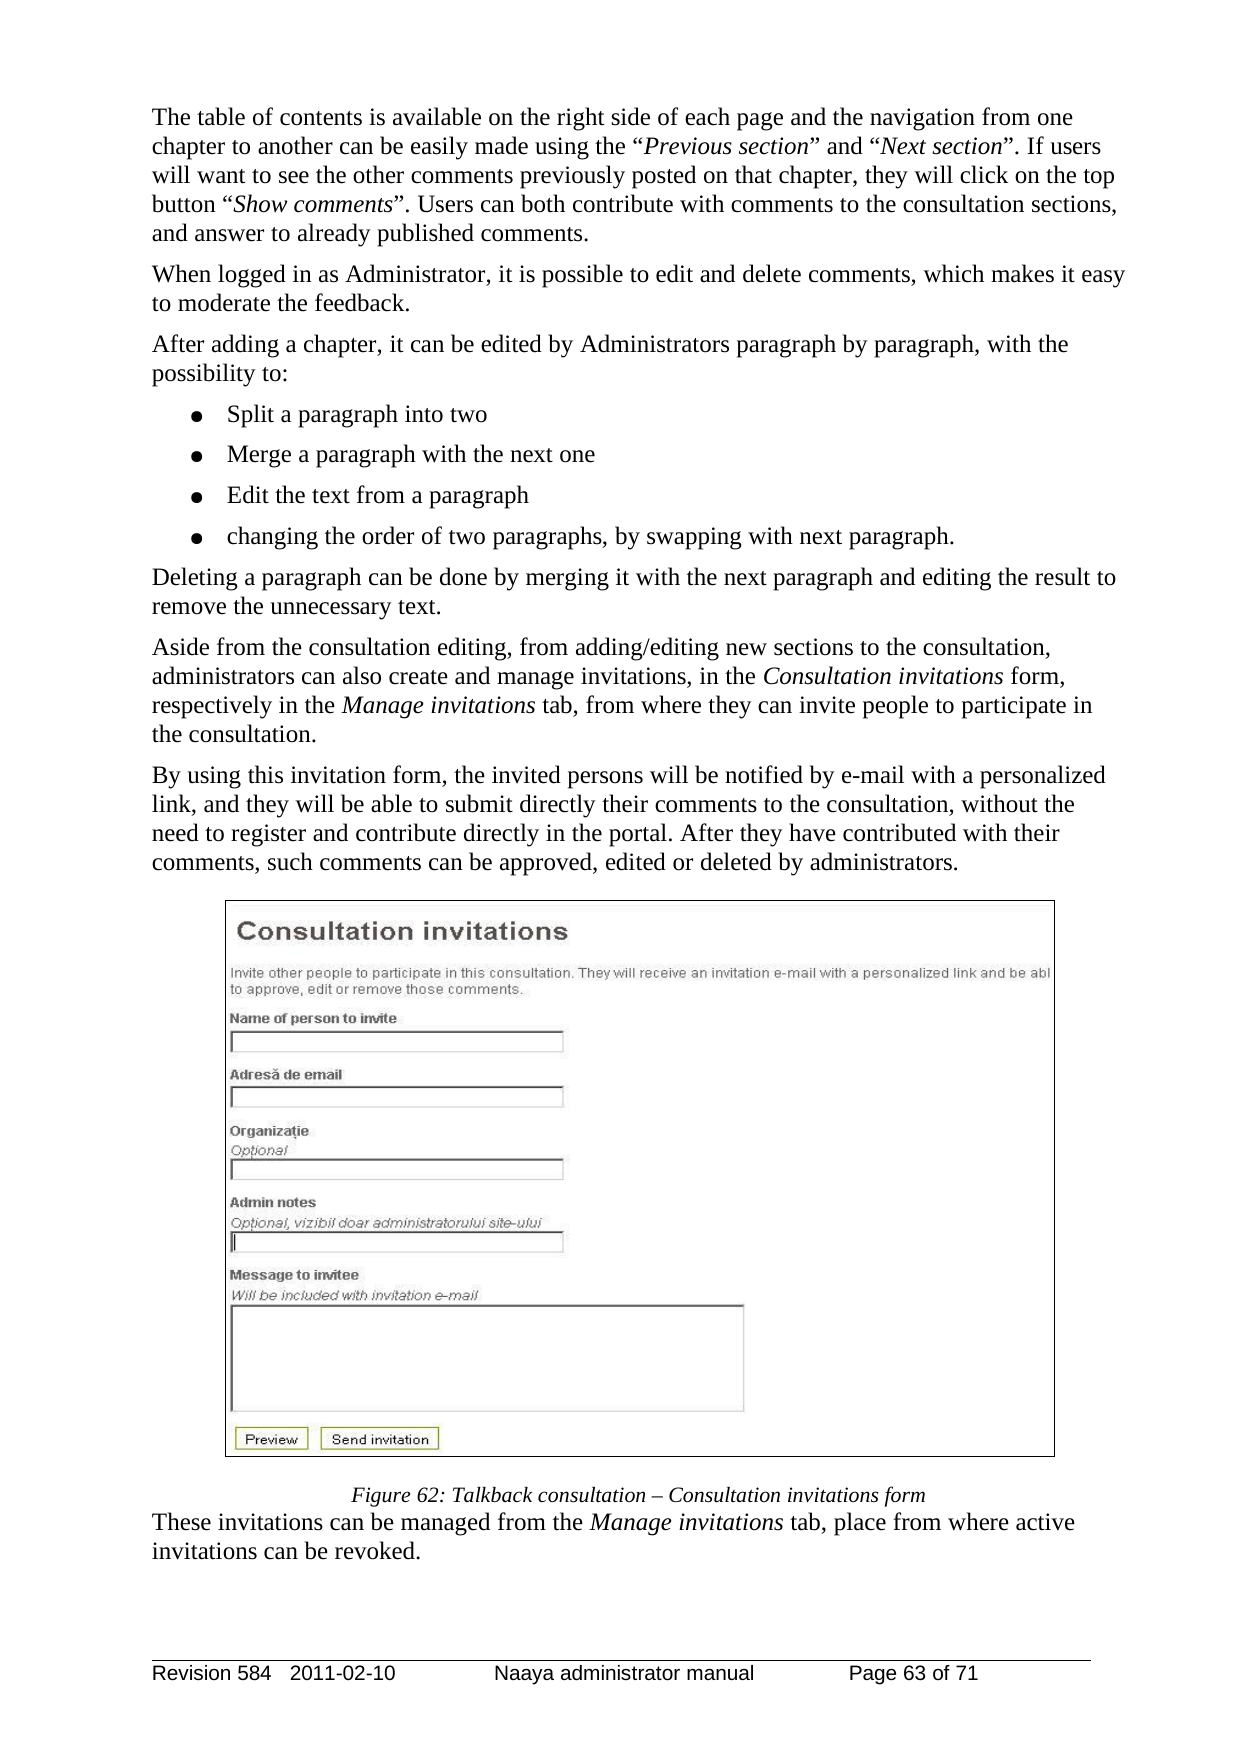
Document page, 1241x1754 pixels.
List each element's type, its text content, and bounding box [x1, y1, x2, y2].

text Aside from the consultation editing, from adding/editing new sections to the consultation, administrators can also create and manage invitations, in the Consultation invitations form, respectively in the Manage invitations tab, from where they can invite people to participate in the consultation. [152, 632, 1128, 748]
text These invitations can be managed from the Manage invitations tab, place from where active invitations can be revoked. [152, 888, 1128, 1565]
list Edit the text from a paragraph [189, 480, 1128, 509]
text After adding a chapter, it can be edited by Administrators paragraph by paragraph, with the possibility to: [152, 328, 1128, 387]
list Split a paragraph into two [189, 398, 1128, 427]
text Figure 62: Talkback consultation – Consultation invitations form [213, 1482, 1067, 1507]
list changing the order of two paragraphs, by swapping with next paragraph. [189, 521, 1128, 550]
text When logged in as Administrator, it is possible to edit and delete comments, which makes it easy to moderate the feedback. [152, 259, 1128, 317]
text Deleting a paragraph can be done by merging it with the next paragraph and editing the result to remove the unnecessary text. [152, 562, 1128, 620]
text The table of contents is available on the right side of each page and the navigation from one chapter to another can be easily made using the “Previous section” and “Next section”. If users will want to see the other comments previously posted on that chapter, they will click on the top button “Show comments”. Users can both contribute with comments to the consultation sections, and answer to already published comments. [152, 102, 1128, 247]
text By using this invitation form, the invited persons will be notified by e-mail with a personalized link, and they will be able to submit directly their comments to the consultation, without the need to register and contribute directly in the portal. After they have contributed with their comments, such comments can be approved, edited or deleted by administrators. [152, 760, 1128, 876]
list Merge a paragraph with the next one [189, 439, 1128, 468]
picture [228, 903, 1052, 1454]
